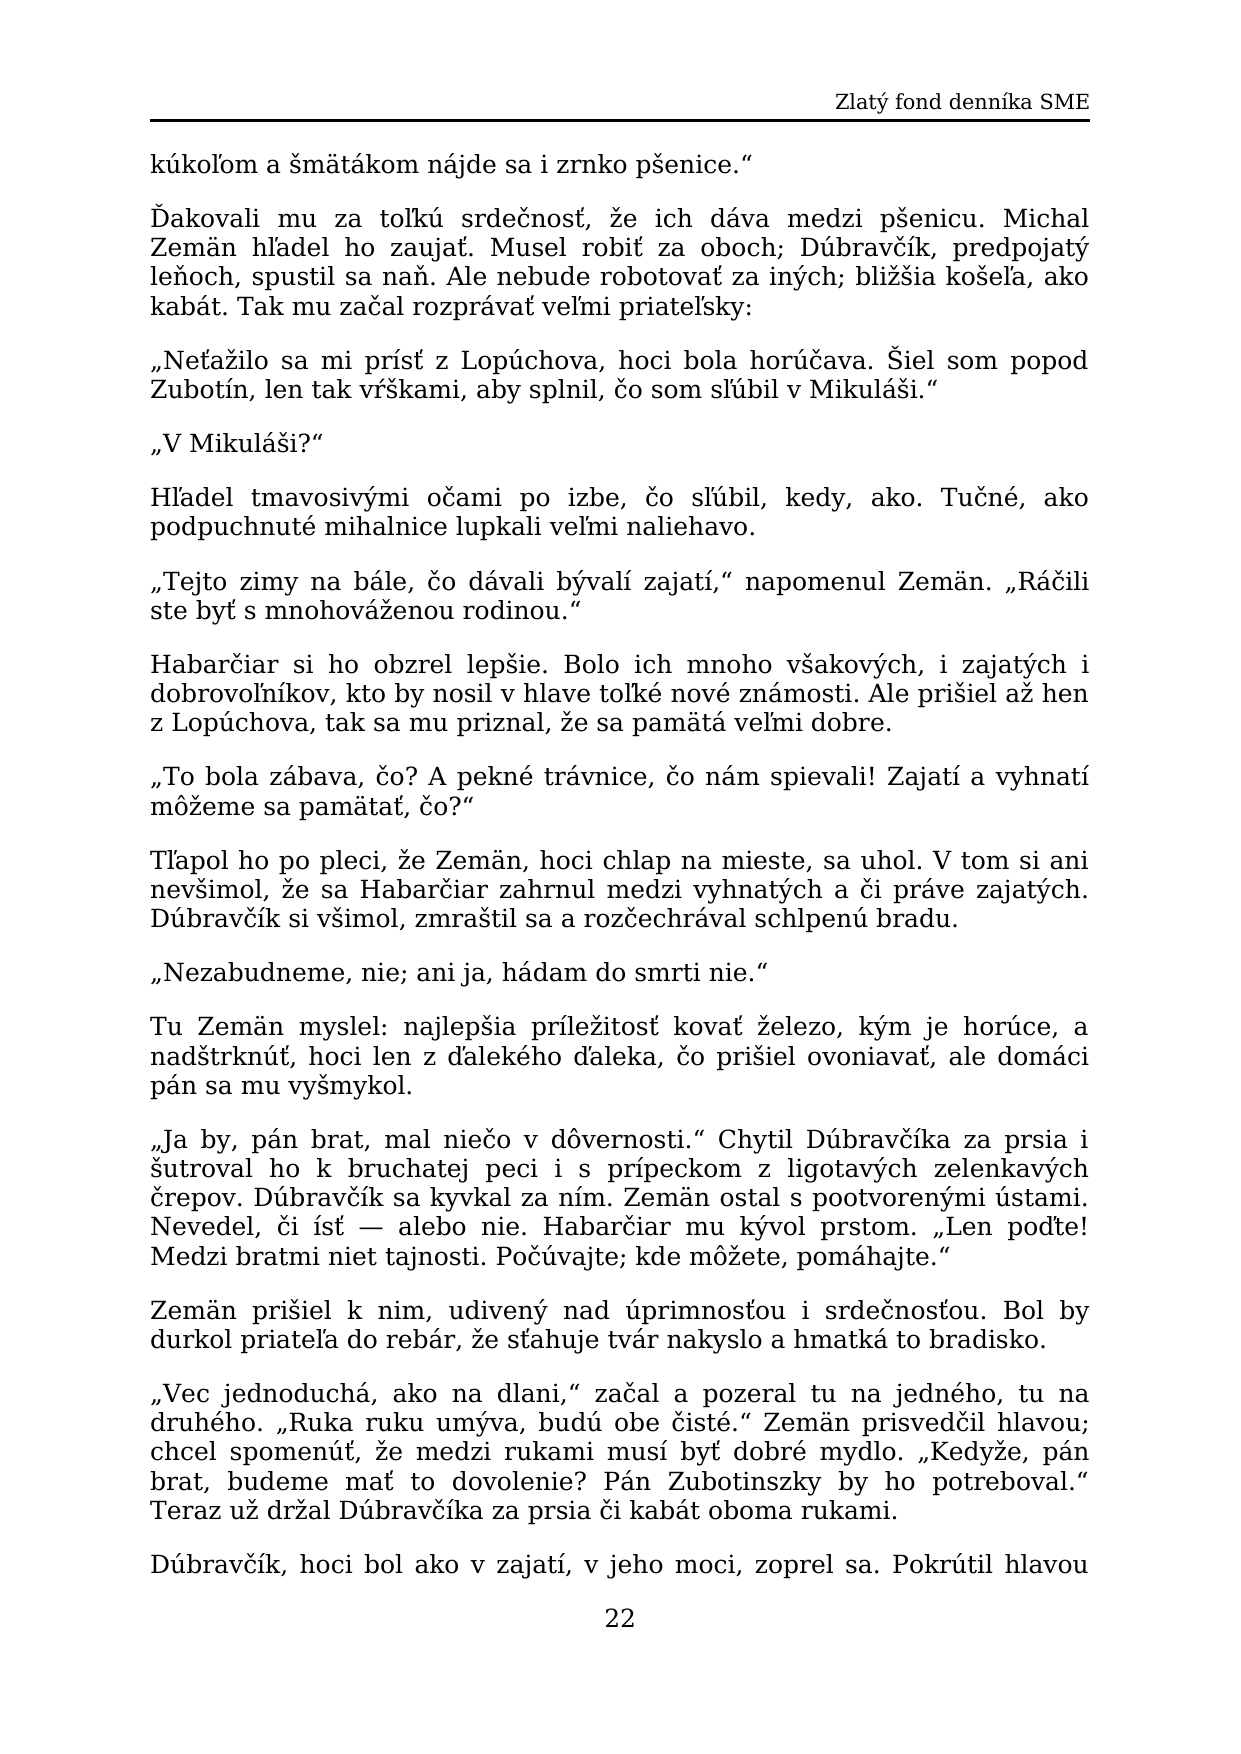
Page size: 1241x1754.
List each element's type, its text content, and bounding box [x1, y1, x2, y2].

text Dúbravčík, hoci bol ako v zajatí, v jeho moci, zoprel sa. Pokrútil hlavou [150, 1550, 1090, 1579]
text Ďakovali mu za toľkú srdečnosť, že ich dáva medzi pšenicu. Michal Zemän hľadel ho zaujať. Musel robiť za oboch; Dúbravčík, predpojatý leňoch, spustil sa naň. Ale nebude robotovať za iných; bližšia košeľa, ako kabát. Tak mu začal rozprávať veľmi priateľsky: [150, 204, 1090, 321]
text „Neťažilo sa mi prísť z Lopúchova, hoci bola horúčava. Šiel som popod Zubotín, len tak vŕškami, aby splnil, čo som sľúbil v Mikuláši.“ [150, 346, 1090, 404]
text Hľadel tmavosivými očami po izbe, čo sľúbil, kedy, ako. Tučné, ako podpuchnuté mihalnice lupkali veľmi naliehavo. [150, 483, 1090, 542]
text „Tejto zimy na bále, čo dávali bývalí zajatí,“ napomenul Zemän. „Ráčili ste byť s mnohováženou rodinou.“ [150, 567, 1090, 625]
text Tľapol ho po pleci, že Zemän, hoci chlap na mieste, sa uhol. V tom si ani nevšimol, že sa Habarčiar zahrnul medzi vyhnatých a či práve zajatých. Dúbravčík si všimol, zmraštil sa a rozčechrával schlpenú bradu. [150, 846, 1090, 933]
text „Nezabudneme, nie; ani ja, hádam do smrti nie.“ [150, 958, 1090, 987]
text „Ja by, pán brat, mal niečo v dôvernosti.“ Chytil Dúbravčíka za prsia i šutroval ho k bruchatej peci i s prípeckom z ligotavých zelenkavých črepov. Dúbravčík sa kyvkal za ním. Zemän ostal s pootvorenými ústami. Nevedel, či ísť — alebo nie. Habarčiar mu kývol prstom. „Len poďte! Medzi bratmi niet tajnosti. Počúvajte; kde môžete, pomáhajte.“ [150, 1125, 1090, 1271]
text Habarčiar si ho obzrel lepšie. Bolo ich mnoho všakových, i zajatých i dobrovoľníkov, kto by nosil v hlave toľké nové známosti. Ale prišiel až hen z Lopúchova, tak sa mu priznal, že sa pamätá veľmi dobre. [150, 650, 1090, 737]
text Zemän prišiel k nim, udivený nad úprimnosťou i srdečnosťou. Bol by durkol priateľa do rebár, že sťahuje tvár nakyslo a hmatká to bradisko. [150, 1296, 1090, 1354]
text Tu Zemän myslel: najlepšia príležitosť kovať železo, kým je horúce, a nadštrknúť, hoci len z ďalekého ďaleka, čo prišiel ovoniavať, ale domáci pán sa mu vyšmykol. [150, 1012, 1090, 1100]
text „Vec jednoduchá, ako na dlani,“ začal a pozeral tu na jedného, tu na druhého. „Ruka ruku umýva, budú obe čisté.“ Zemän prisvedčil hlavou; chcel spomenúť, že medzi rukami musí byť dobré mydlo. „Kedyže, pán brat, budeme mať to dovolenie? Pán Zubotinszky by ho potreboval.“ Teraz už držal Dúbravčíka za prsia či kabát oboma rukami. [150, 1379, 1090, 1525]
text „V Mikuláši?“ [150, 429, 1090, 458]
text kúkoľom a šmätákom nájde sa i zrnko pšenice.“ [150, 150, 1090, 179]
text „To bola zábava, čo? A pekné trávnice, čo nám spievali! Zajatí a vyhnatí môžeme sa pamätať, čo?“ [150, 762, 1090, 821]
